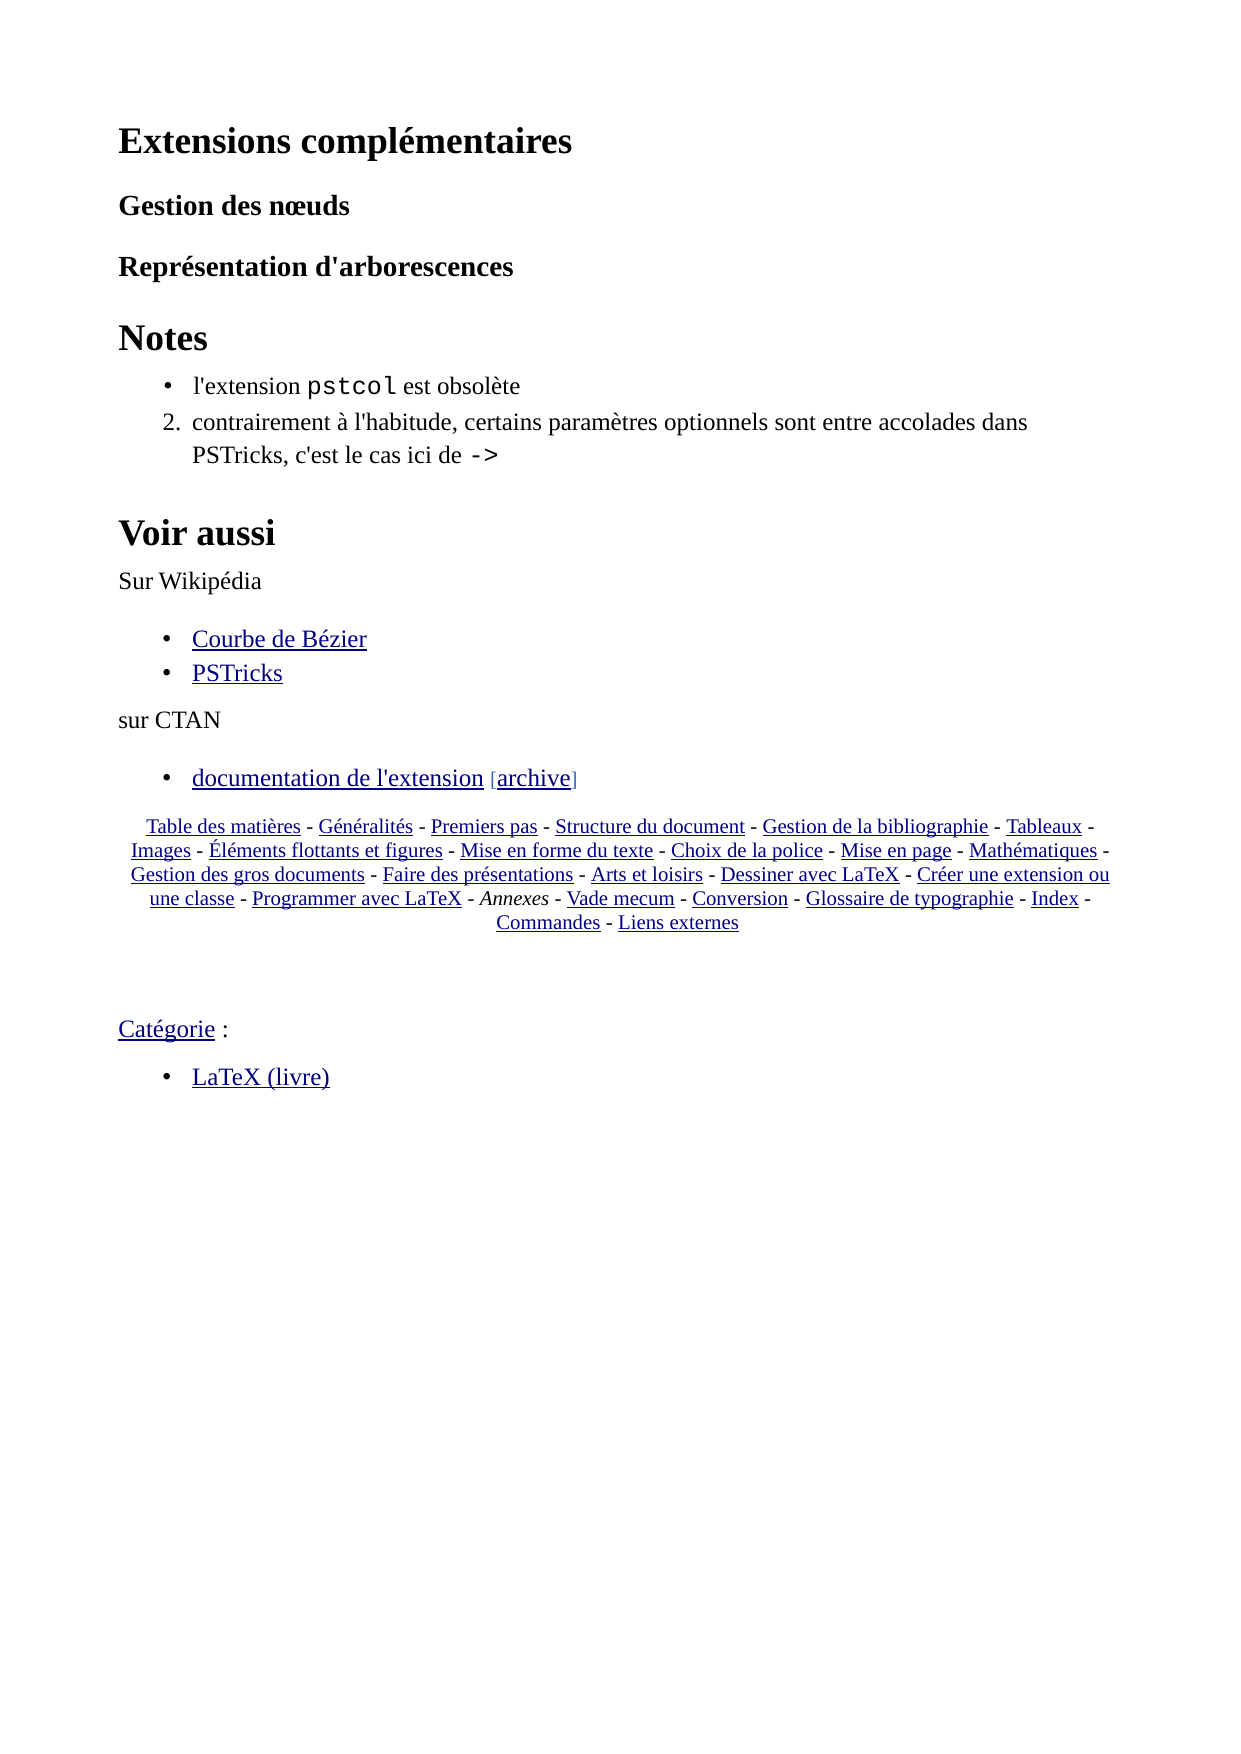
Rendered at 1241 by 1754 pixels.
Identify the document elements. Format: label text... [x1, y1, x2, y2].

list Courbe de Bézier [162, 624, 1122, 653]
table_header Table des matières - Généralités - Premiers pas - Structure du document - Gestion de la bibliographie - Tableaux - Images - Éléments flottants et figures - Mise en forme du texte - Choix de la police - Mise en page - Mathématiques - Gestion des gros documents - Faire des présentations - Arts et loisirs - Dessiner avec LaTeX - Créer une extension ou une classe - Programmer avec LaTeX - Annexes - Vade mecum - Conversion - Glossaire de typographie - Index - Commandes - Liens externes [118, 811, 1122, 967]
list LaTeX (livre) [162, 1062, 1122, 1091]
subtitle sur CTAN [118, 705, 1122, 734]
list contrairement à l'habitude, certains paramètres optionnels sont entre accolades dans PSTricks, c'est le cas ici de -> [162, 407, 1122, 471]
text Catégorie : [118, 1014, 1122, 1043]
subtitle Sur Wikipédia [118, 566, 1122, 595]
list l'extension pstcol est obsolète [164, 371, 1122, 402]
subtitle Représentation d'arborescences [118, 249, 1122, 282]
list PSTricks [162, 658, 1122, 686]
list documentation de l'extension [archive] [162, 763, 1122, 792]
subtitle Voir aussi [118, 511, 1122, 554]
subtitle Gestion des nœuds [118, 188, 1122, 222]
subtitle Notes [118, 316, 1122, 359]
subtitle Extensions complémentaires [118, 118, 1122, 161]
